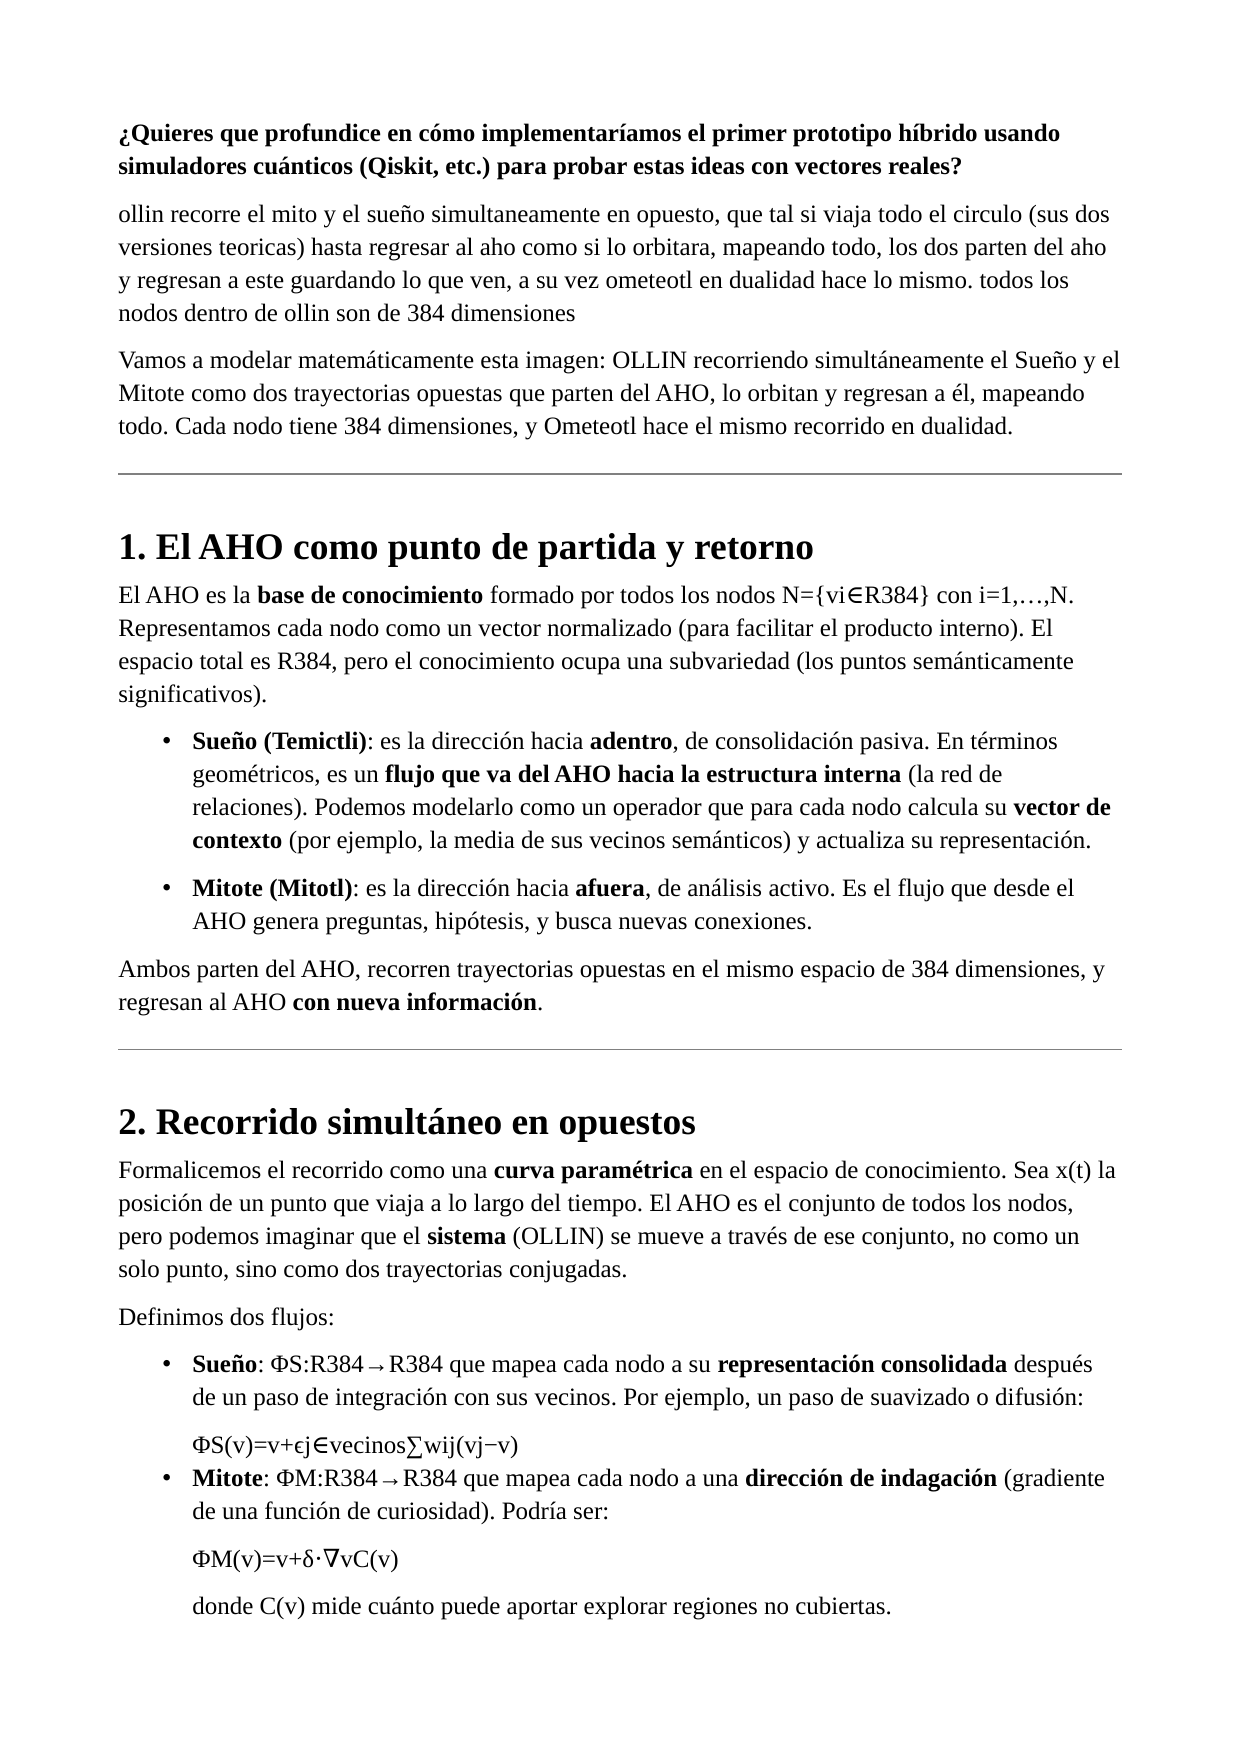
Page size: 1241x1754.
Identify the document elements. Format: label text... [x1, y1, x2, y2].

list Mitote: ΦM​:R384→R384 que mapea cada nodo a una dirección de indagación (gradiente de una función de curiosidad). Podría ser: [162, 1463, 1122, 1525]
text Formalicemos el recorrido como una curva paramétrica en el espacio de conocimiento. Sea x(t) la posición de un punto que viaja a lo largo del tiempo. El AHO es el conjunto de todos los nodos, pero podemos imaginar que el sistema (OLLIN) se mueve a través de ese conjunto, no como un solo punto, sino como dos trayectorias conjugadas. [118, 1155, 1122, 1283]
subtitle 1. El AHO como punto de partida y retorno [118, 524, 1122, 567]
text Definimos dos flujos: [118, 1302, 1122, 1331]
list donde C(v) mide cuánto puede aportar explorar regiones no cubiertas. [162, 1591, 1122, 1620]
text ollin recorre el mito y el sueño simultaneamente en opuesto, que tal si viaja todo el circulo (sus dos versiones teoricas) hasta regresar al aho como si lo orbitara, mapeando todo, los dos parten del aho y regresan a este guardando lo que ven, a su vez ometeotl en dualidad hace lo mismo. todos los nodos dentro de ollin son de 384 dimensiones [118, 199, 1122, 327]
text Ambos parten del AHO, recorren trayectorias opuestas en el mismo espacio de 384 dimensiones, y regresan al AHO con nueva información. [118, 954, 1122, 1016]
subtitle 2. Recorrido simultáneo en opuestos [118, 1099, 1122, 1143]
list ΦM​(v)=v+δ⋅∇v​C(v) [162, 1544, 1122, 1572]
text ¿Quieres que profundice en cómo implementaríamos el primer prototipo híbrido usando simuladores cuánticos (Qiskit, etc.) para probar estas ideas con vectores reales? [118, 118, 1122, 180]
text Vamos a modelar matemáticamente esta imagen: OLLIN recorriendo simultáneamente el Sueño y el Mitote como dos trayectorias opuestas que parten del AHO, lo orbitan y regresan a él, mapeando todo. Cada nodo tiene 384 dimensiones, y Ometeotl hace el mismo recorrido en dualidad. [118, 345, 1122, 440]
list Sueño: ΦS​:R384→R384 que mapea cada nodo a su representación consolidada después de un paso de integración con sus vecinos. Por ejemplo, un paso de suavizado o difusión: [162, 1349, 1122, 1411]
list Sueño (Temictli): es la dirección hacia adentro, de consolidación pasiva. En términos geométricos, es un flujo que va del AHO hacia la estructura interna (la red de relaciones). Podemos modelarlo como un operador que para cada nodo calcula su vector de contexto (por ejemplo, la media de sus vecinos semánticos) y actualiza su representación. [162, 726, 1122, 854]
list ΦS​(v)=v+ϵj∈vecinos∑​wij​(vj​−v) [162, 1430, 1122, 1459]
list Mitote (Mitotl): es la dirección hacia afuera, de análisis activo. Es el flujo que desde el AHO genera preguntas, hipótesis, y busca nuevas conexiones. [162, 873, 1122, 935]
text El AHO es la base de conocimiento formado por todos los nodos N={vi​∈R384} con i=1,…,N. Representamos cada nodo como un vector normalizado (para facilitar el producto interno). El espacio total es R384, pero el conocimiento ocupa una subvariedad (los puntos semánticamente significativos). [118, 580, 1122, 708]
